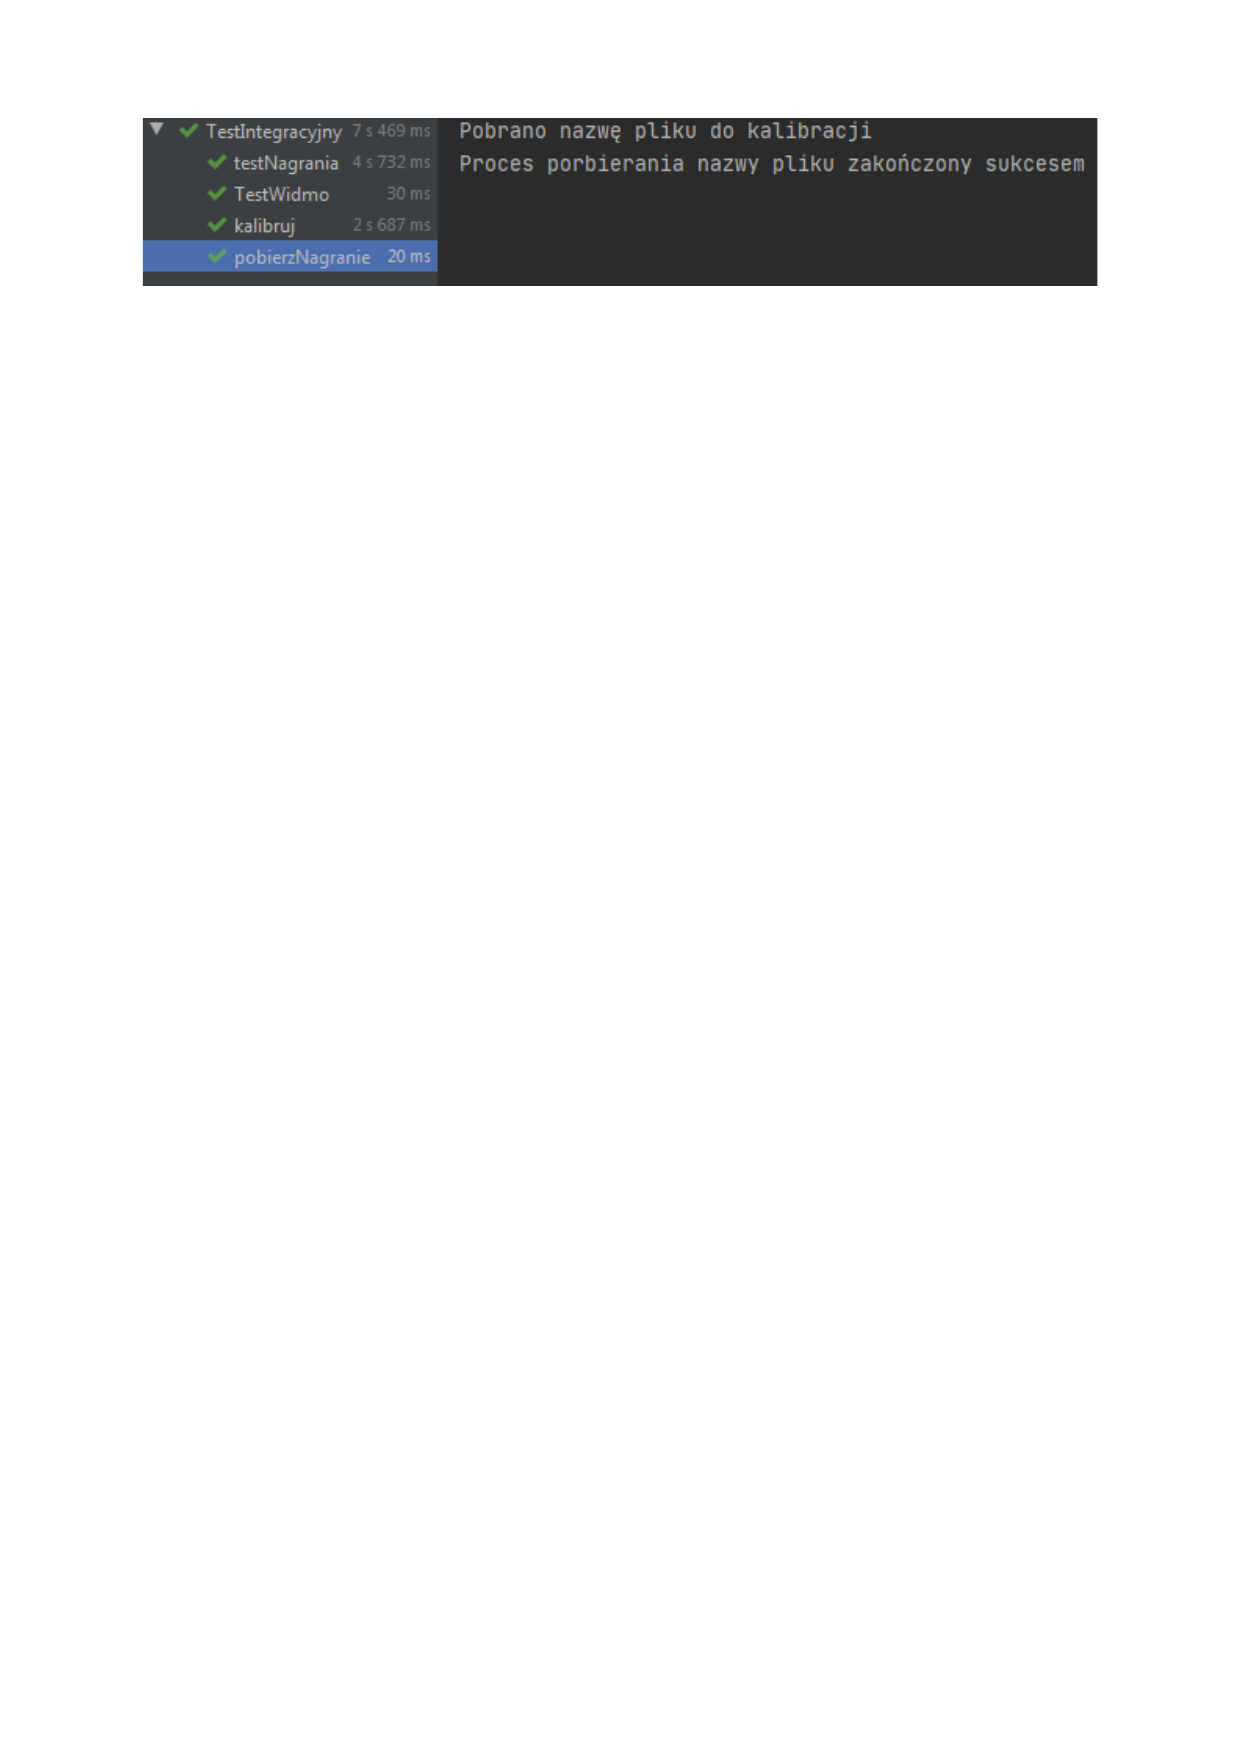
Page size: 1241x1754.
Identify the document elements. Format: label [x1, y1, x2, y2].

picture [142, 118, 1098, 286]
